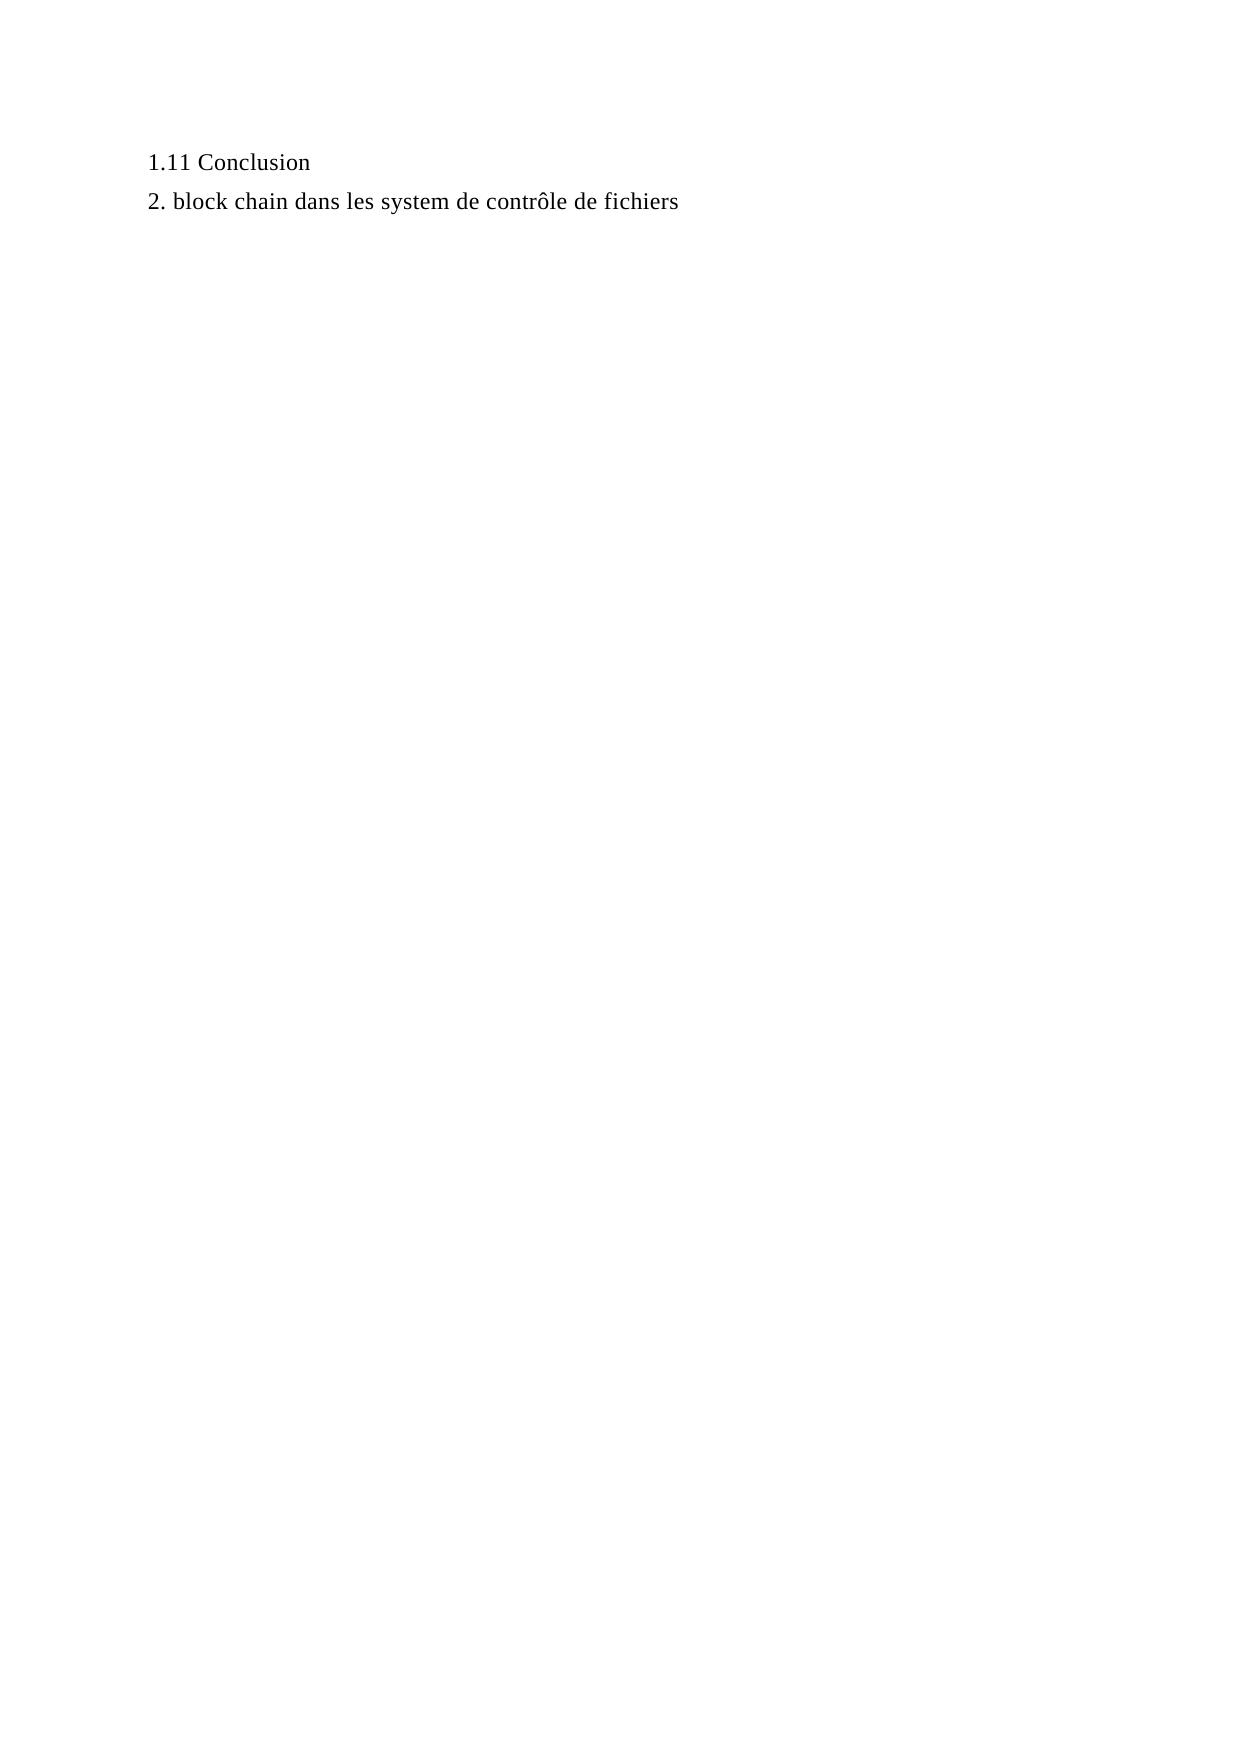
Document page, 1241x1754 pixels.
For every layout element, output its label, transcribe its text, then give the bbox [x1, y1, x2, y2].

text 1.11 Conclusion [148, 148, 1093, 175]
text 2. block chain dans les system de contrôle de fichiers [148, 187, 1093, 214]
